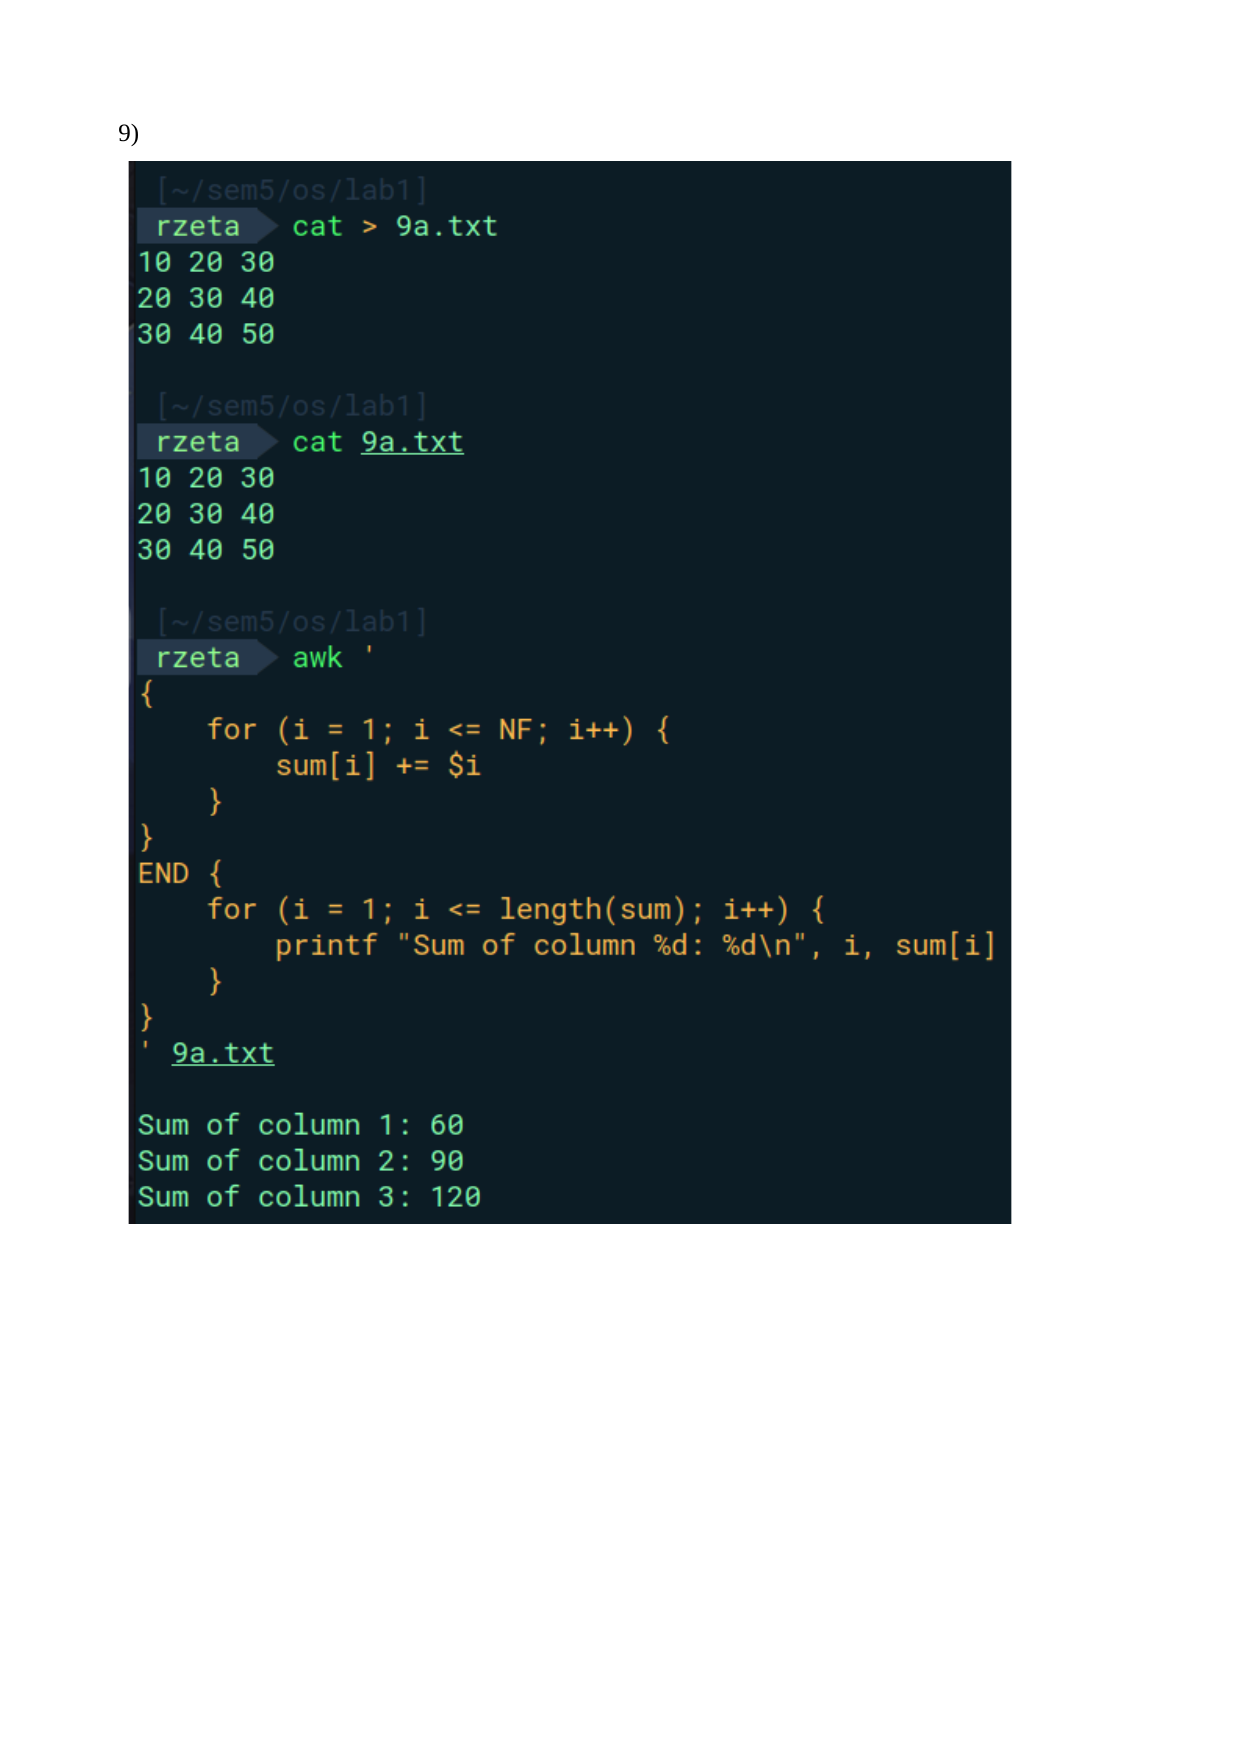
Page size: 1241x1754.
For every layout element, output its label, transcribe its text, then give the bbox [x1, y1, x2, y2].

text 9) [118, 118, 1122, 147]
picture [128, 161, 1012, 1224]
